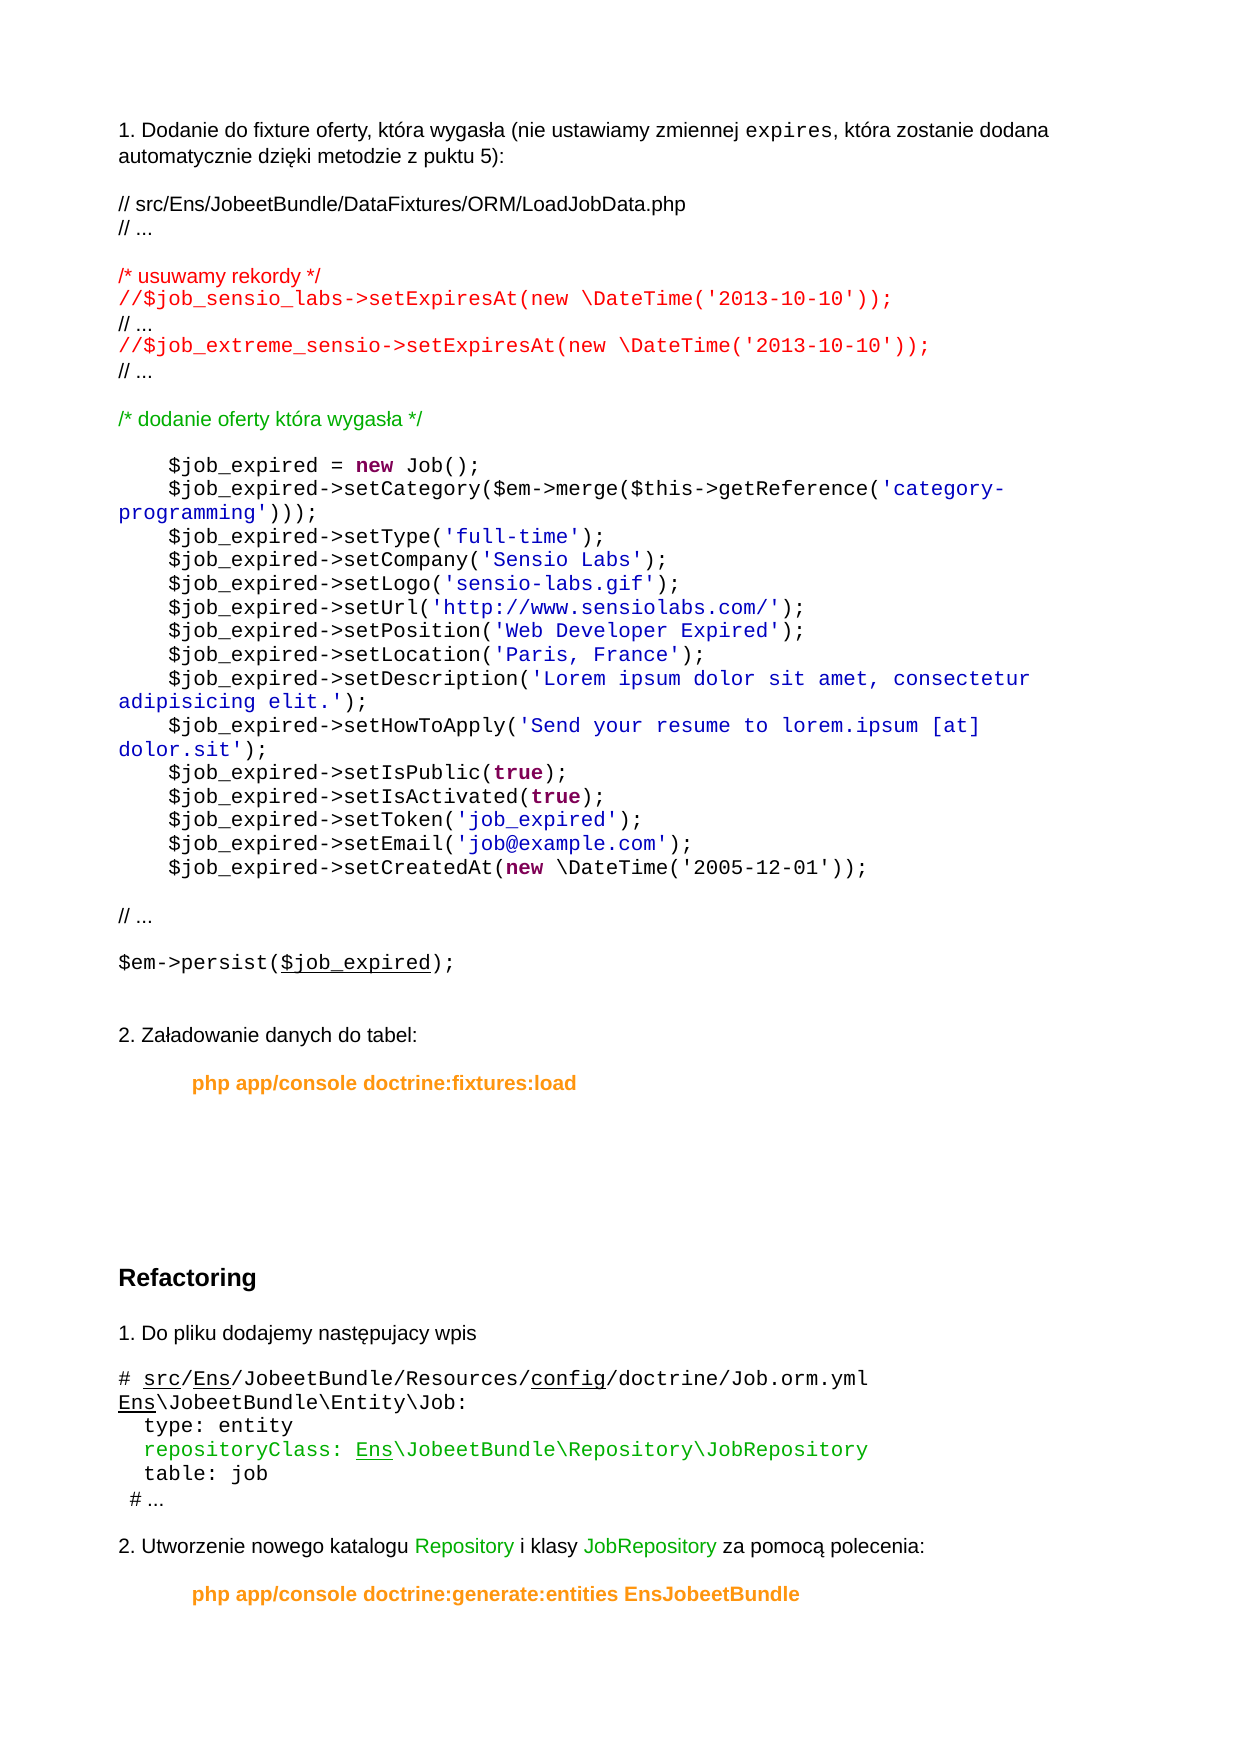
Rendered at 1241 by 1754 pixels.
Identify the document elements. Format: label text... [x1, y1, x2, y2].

text $job_expired->setHowToApply('Send your resume to lorem.ipsum [at] dolor.sit'); [118, 715, 1122, 762]
text $job_expired->setLocation('Paris, France'); [118, 644, 1122, 668]
text table: job [118, 1463, 1122, 1486]
text // ... [118, 216, 1122, 240]
text 1. Dodanie do fixture oferty, która wygasła (nie ustawiamy zmiennej expires, która zostanie dodana automatycznie dzięki metodzie z puktu 5): [118, 118, 1122, 168]
text $job_expired->setCreatedAt(new \DateTime('2005-12-01')); [118, 857, 1122, 880]
text # src/Ens/JobeetBundle/Resources/config/doctrine/Job.orm.yml [118, 1368, 1122, 1392]
text Ens\JobeetBundle\Entity\Job: [118, 1392, 1122, 1416]
text $job_expired->setIsActivated(true); [118, 786, 1122, 809]
text /* dodanie oferty która wygasła */ [118, 407, 1122, 431]
text 2. Utworzenie nowego katalogu Repository i klasy JobRepository za pomocą polecenia: [118, 1534, 1122, 1558]
text repositoryClass: Ens\JobeetBundle\Repository\JobRepository [118, 1439, 1122, 1463]
text // src/Ens/JobeetBundle/DataFixtures/ORM/LoadJobData.php [118, 192, 1122, 216]
text // ... [118, 904, 1122, 928]
text $job_expired->setToken('job_expired'); [118, 809, 1122, 833]
text $job_expired->setPosition('Web Developer Expired'); [118, 620, 1122, 644]
text type: entity [118, 1416, 1122, 1439]
text $job_expired->setUrl('http://www.sensiolabs.com/'); [118, 597, 1122, 620]
text // ... [118, 359, 1122, 383]
text $job_expired->setCategory($em->merge($this->getReference('category-programming'))); [118, 478, 1122, 526]
text $job_expired->setLogo('sensio-labs.gif'); [118, 573, 1122, 597]
text # ... [118, 1486, 1122, 1510]
text $job_expired->setDescription('Lorem ipsum dolor sit amet, consectetur adipisicing elit.'); [118, 668, 1122, 715]
text /* usuwamy rekordy */ [118, 264, 1122, 288]
text $em->persist($job_expired); [118, 952, 1122, 976]
text $job_expired->setCompany('Sensio Labs'); [118, 549, 1122, 573]
text $job_expired->setIsPublic(true); [118, 762, 1122, 786]
text //$job_extreme_sensio->setExpiresAt(new \DateTime('2013-10-10')); [118, 335, 1122, 359]
text 1. Do pliku dodajemy następujacy wpis [118, 1320, 1122, 1344]
text 2. Załadowanie danych do tabel: [118, 1023, 1122, 1047]
text $job_expired->setEmail('job@example.com'); [118, 833, 1122, 857]
text $job_expired = new Job(); [118, 455, 1122, 478]
text php app/console doctrine:generate:entities EnsJobeetBundle [118, 1582, 1122, 1606]
text $job_expired->setType('full-time'); [118, 526, 1122, 549]
text // ... [118, 311, 1122, 335]
text Refactoring [118, 1263, 1122, 1292]
text php app/console doctrine:fixtures:load [118, 1071, 1122, 1095]
text //$job_sensio_labs->setExpiresAt(new \DateTime('2013-10-10')); [118, 288, 1122, 311]
